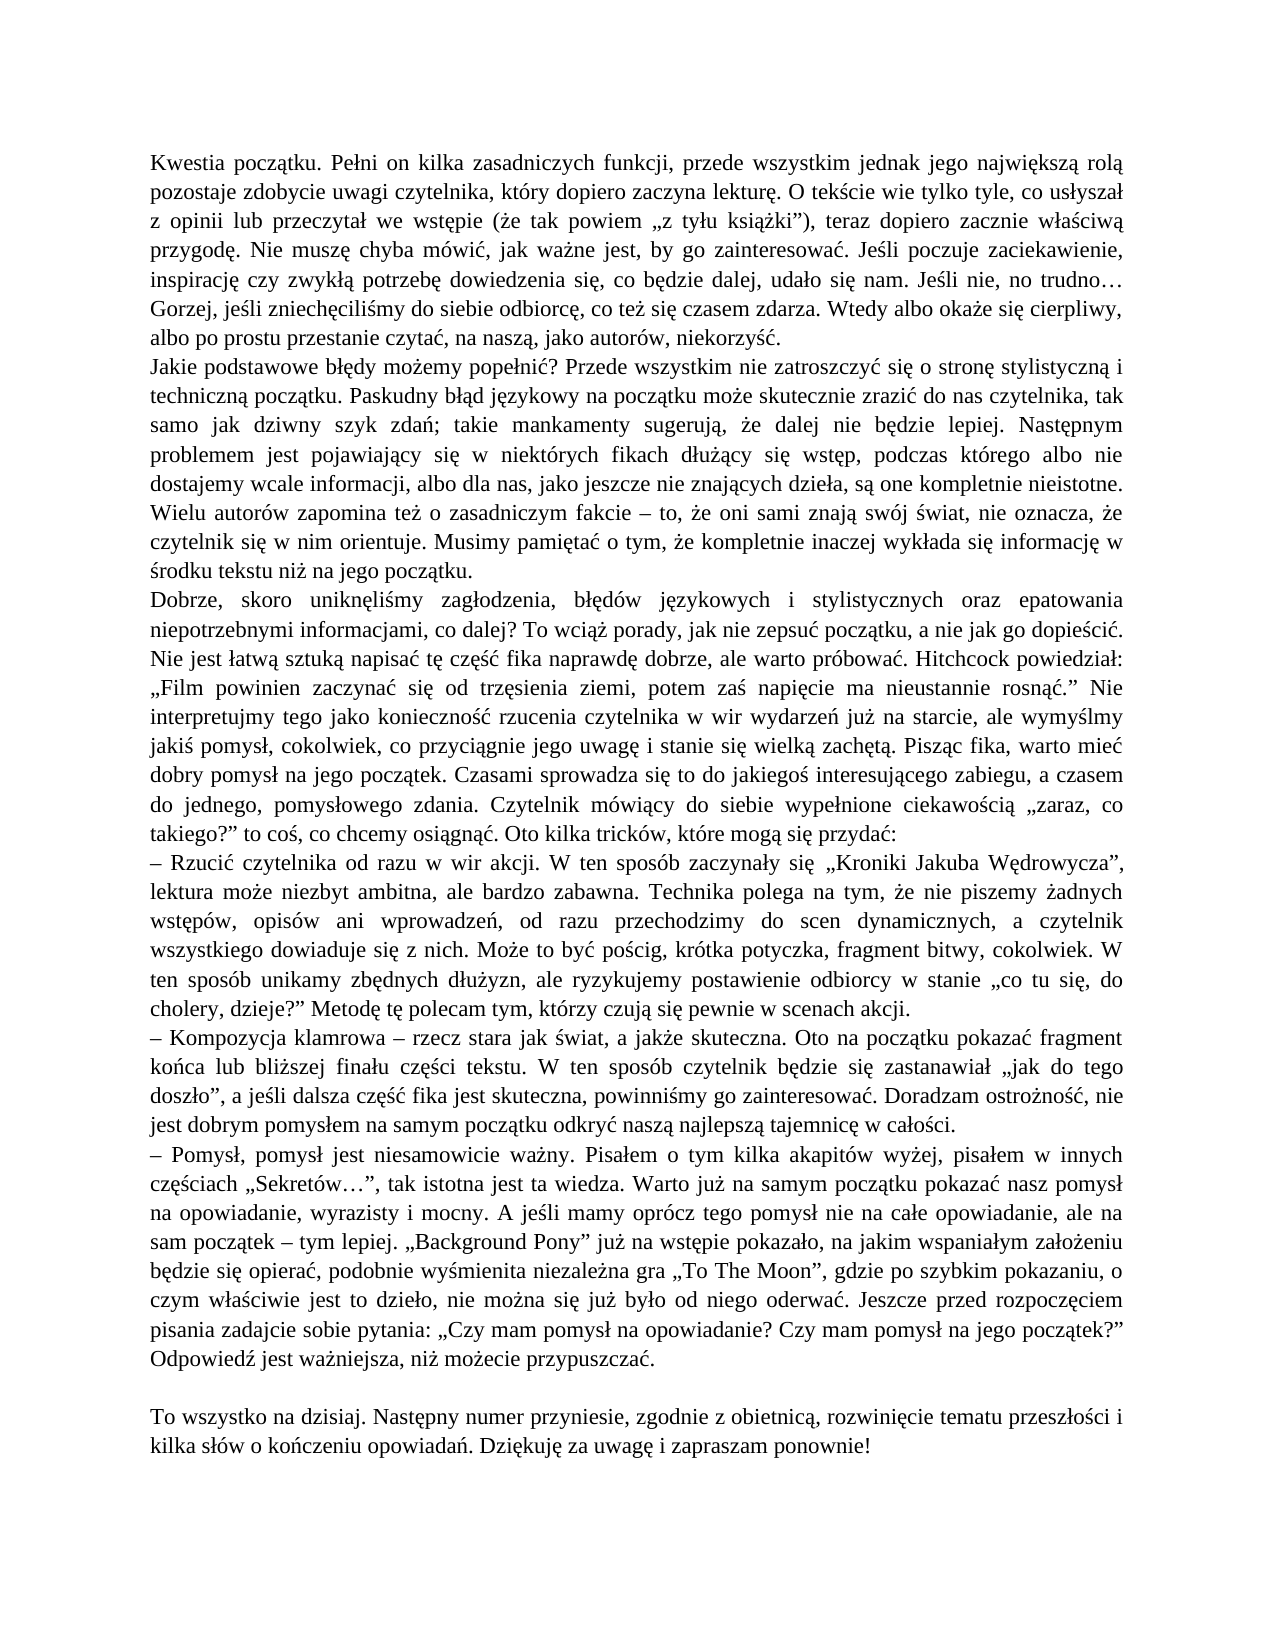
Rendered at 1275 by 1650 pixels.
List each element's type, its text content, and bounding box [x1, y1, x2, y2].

text Dobrze, skoro uniknęliśmy zagłodzenia, błędów językowych i stylistycznych oraz epatowania niepotrzebnymi informacjami, co dalej? To wciąż porady, jak nie zepsuć początku, a nie jak go dopieścić. Nie jest łatwą sztuką napisać tę część fika naprawdę dobrze, ale warto próbować. Hitchcock powiedział: „Film powinien zaczynać się od trzęsienia ziemi, potem zaś napięcie ma nieustannie rosnąć.” Nie interpretujmy tego jako konieczność rzucenia czytelnika w wir wydarzeń już na starcie, ale wymyślmy jakiś pomysł, cokolwiek, co przyciągnie jego uwagę i stanie się wielką zachętą. Pisząc fika, warto mieć dobry pomysł na jego początek. Czasami sprowadza się to do jakiegoś interesującego zabiegu, a czasem do jednego, pomysłowego zdania. Czytelnik mówiący do siebie wypełnione ciekawością „zaraz, co takiego?” to coś, co chcemy osiągnąć. Oto kilka tricków, które mogą się przydać: [150, 587, 1125, 846]
text – Pomysł, pomysł jest niesamowicie ważny. Pisałem o tym kilka akapitów wyżej, pisałem w innych częściach „Sekretów…”, tak istotna jest ta wiedza. Warto już na samym początku pokazać nasz pomysł na opowiadanie, wyrazisty i mocny. A jeśli mamy oprócz tego pomysł nie na całe opowiadanie, ale na sam początek – tym lepiej. „Background Pony” już na wstępie pokazało, na jakim wspaniałym założeniu będzie się opierać, podobnie wyśmienita niezależna gra „To The Moon”, gdzie po szybkim pokazaniu, o czym właściwie jest to dzieło, nie można się już było od niego oderwać. Jeszcze przed rozpoczęciem pisania zadajcie sobie pytania: „Czy mam pomysł na opowiadanie? Czy mam pomysł na jego początek?” Odpowiedź jest ważniejsza, niż możecie przypuszczać. [150, 1142, 1125, 1371]
text Kwestia początku. Pełni on kilka zasadniczych funkcji, przede wszystkim jednak jego największą rolą pozostaje zdobycie uwagi czytelnika, który dopiero zaczyna lekturę. O tekście wie tylko tyle, co usłyszał z opinii lub przeczytał we wstępie (że tak powiem „z tyłu książki”), teraz dopiero zacznie właściwą przygodę. Nie muszę chyba mówić, jak ważne jest, by go zainteresować. Jeśli poczuje zaciekawienie, inspirację czy zwykłą potrzebę dowiedzenia się, co będzie dalej, udało się nam. Jeśli nie, no trudno… Gorzej, jeśli zniechęciliśmy do siebie odbiorcę, co też się czasem zdarza. Wtedy albo okaże się cierpliwy, albo po prostu przestanie czytać, na naszą, jako autorów, niekorzyść. [150, 150, 1125, 350]
text Jakie podstawowe błędy możemy popełnić? Przede wszystkim nie zatroszczyć się o stronę stylistyczną i techniczną początku. Paskudny błąd językowy na początku może skutecznie zrazić do nas czytelnika, tak samo jak dziwny szyk zdań; takie mankamenty sugerują, że dalej nie będzie lepiej. Następnym problemem jest pojawiający się w niektórych fikach dłużący się wstęp, podczas którego albo nie dostajemy wcale informacji, albo dla nas, jako jeszcze nie znających dzieła, są one kompletnie nieistotne. Wielu autorów zapomina też o zasadniczym fakcie – to, że oni sami znają swój świat, nie oznacza, że czytelnik się w nim orientuje. Musimy pamiętać o tym, że kompletnie inaczej wykłada się informację w środku tekstu niż na jego początku. [150, 354, 1125, 584]
text To wszystko na dzisiaj. Następny numer przyniesie, zgodnie z obietnicą, rozwinięcie tematu przeszłości i kilka słów o kończeniu opowiadań. Dziękuję za uwagę i zapraszam ponownie! [150, 1404, 1125, 1459]
text – Kompozycja klamrowa – rzecz stara jak świat, a jakże skuteczna. Oto na początku pokazać fragment końca lub bliższej finału części tekstu. W ten sposób czytelnik będzie się zastanawiał „jak do tego doszło”, a jeśli dalsza część fika jest skuteczna, powinniśmy go zainteresować. Doradzam ostrożność, nie jest dobrym pomysłem na samym początku odkryć naszą najlepszą tajemnicę w całości. [150, 1025, 1125, 1138]
text – Rzucić czytelnika od razu w wir akcji. W ten sposób zaczynały się „Kroniki Jakuba Wędrowycza”, lektura może niezbyt ambitna, ale bardzo zabawna. Technika polega na tym, że nie piszemy żadnych wstępów, opisów ani wprowadzeń, od razu przechodzimy do scen dynamicznych, a czytelnik wszystkiego dowiaduje się z nich. Może to być pościg, krótka potyczka, fragment bitwy, cokolwiek. W ten sposób unikamy zbędnych dłużyzn, ale ryzykujemy postawienie odbiorcy w stanie „co tu się, do cholery, dzieje?” Metodę tę polecam tym, którzy czują się pewnie w scenach akcji. [150, 850, 1125, 1021]
